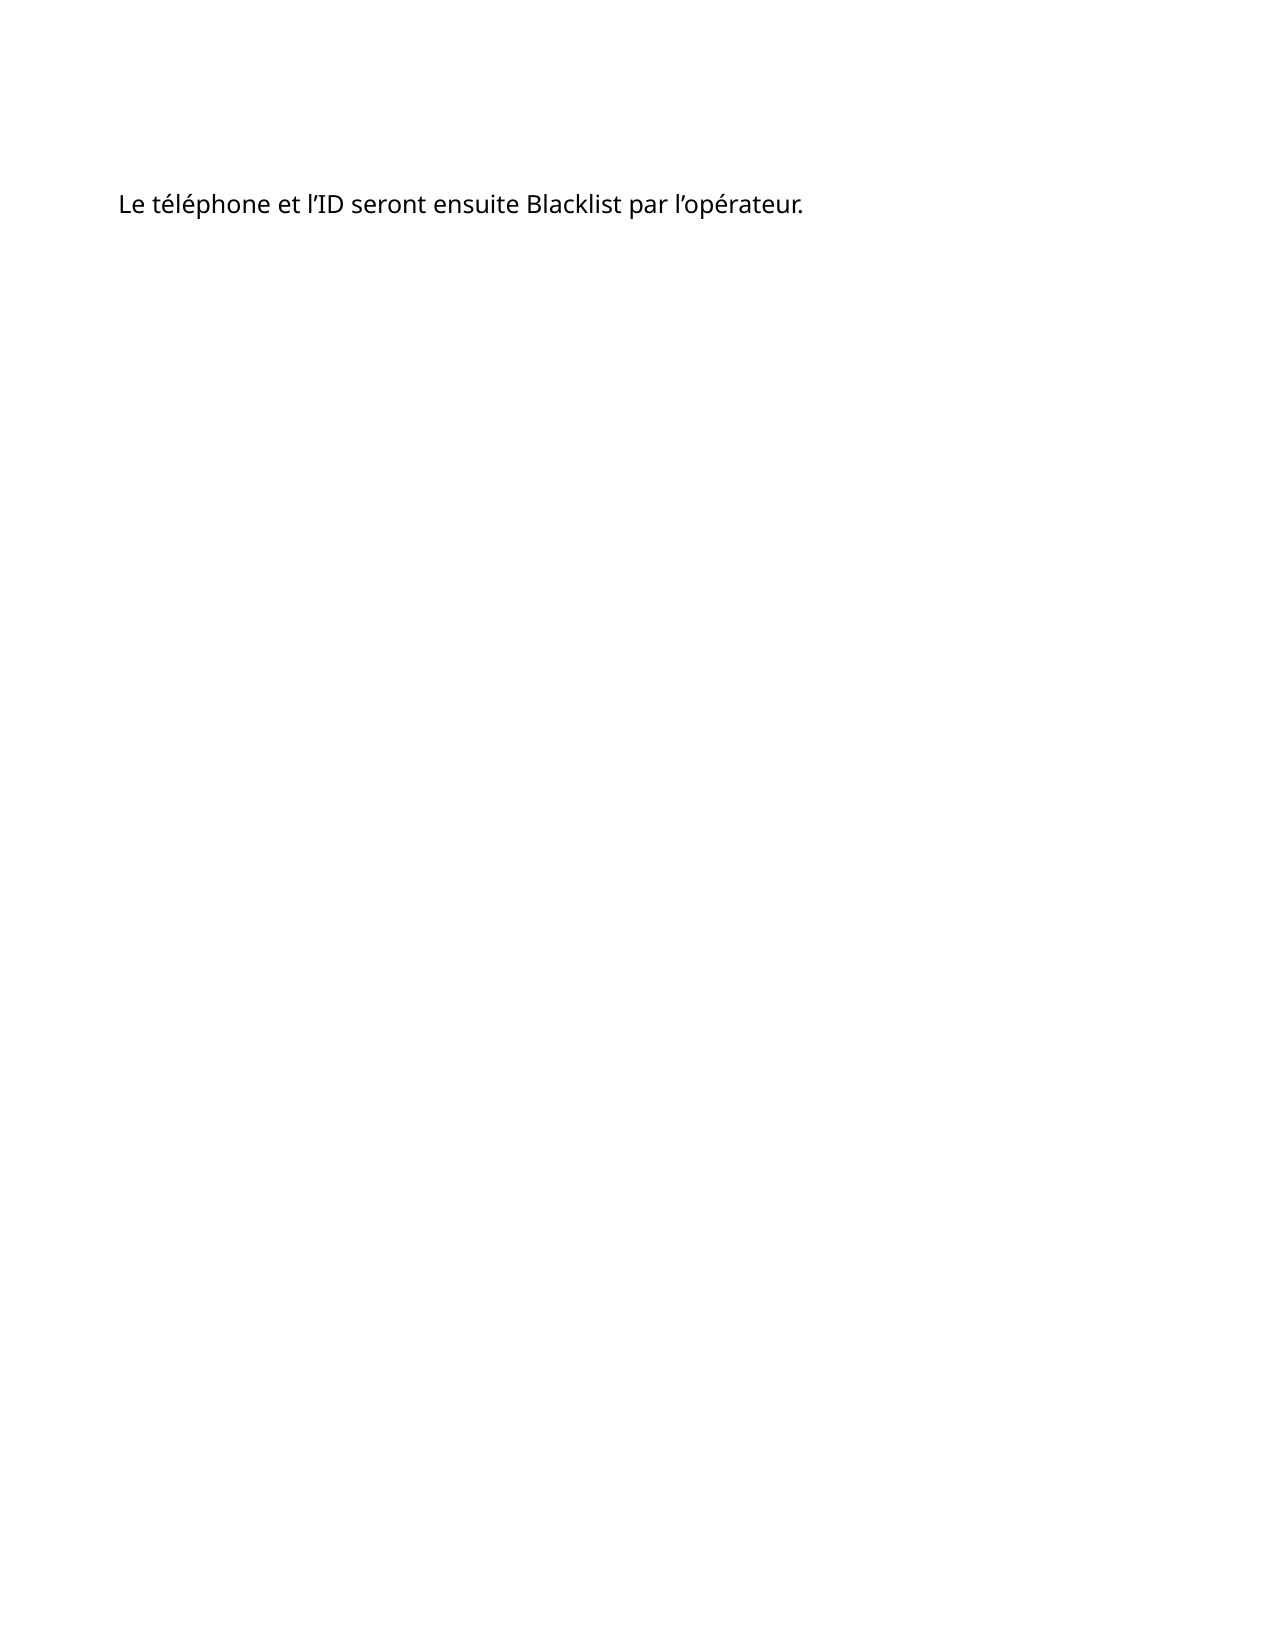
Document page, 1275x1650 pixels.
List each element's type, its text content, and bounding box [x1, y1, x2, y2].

text Le téléphone et l’ID seront ensuite Blacklist par l’opérateur. [118, 186, 1157, 220]
